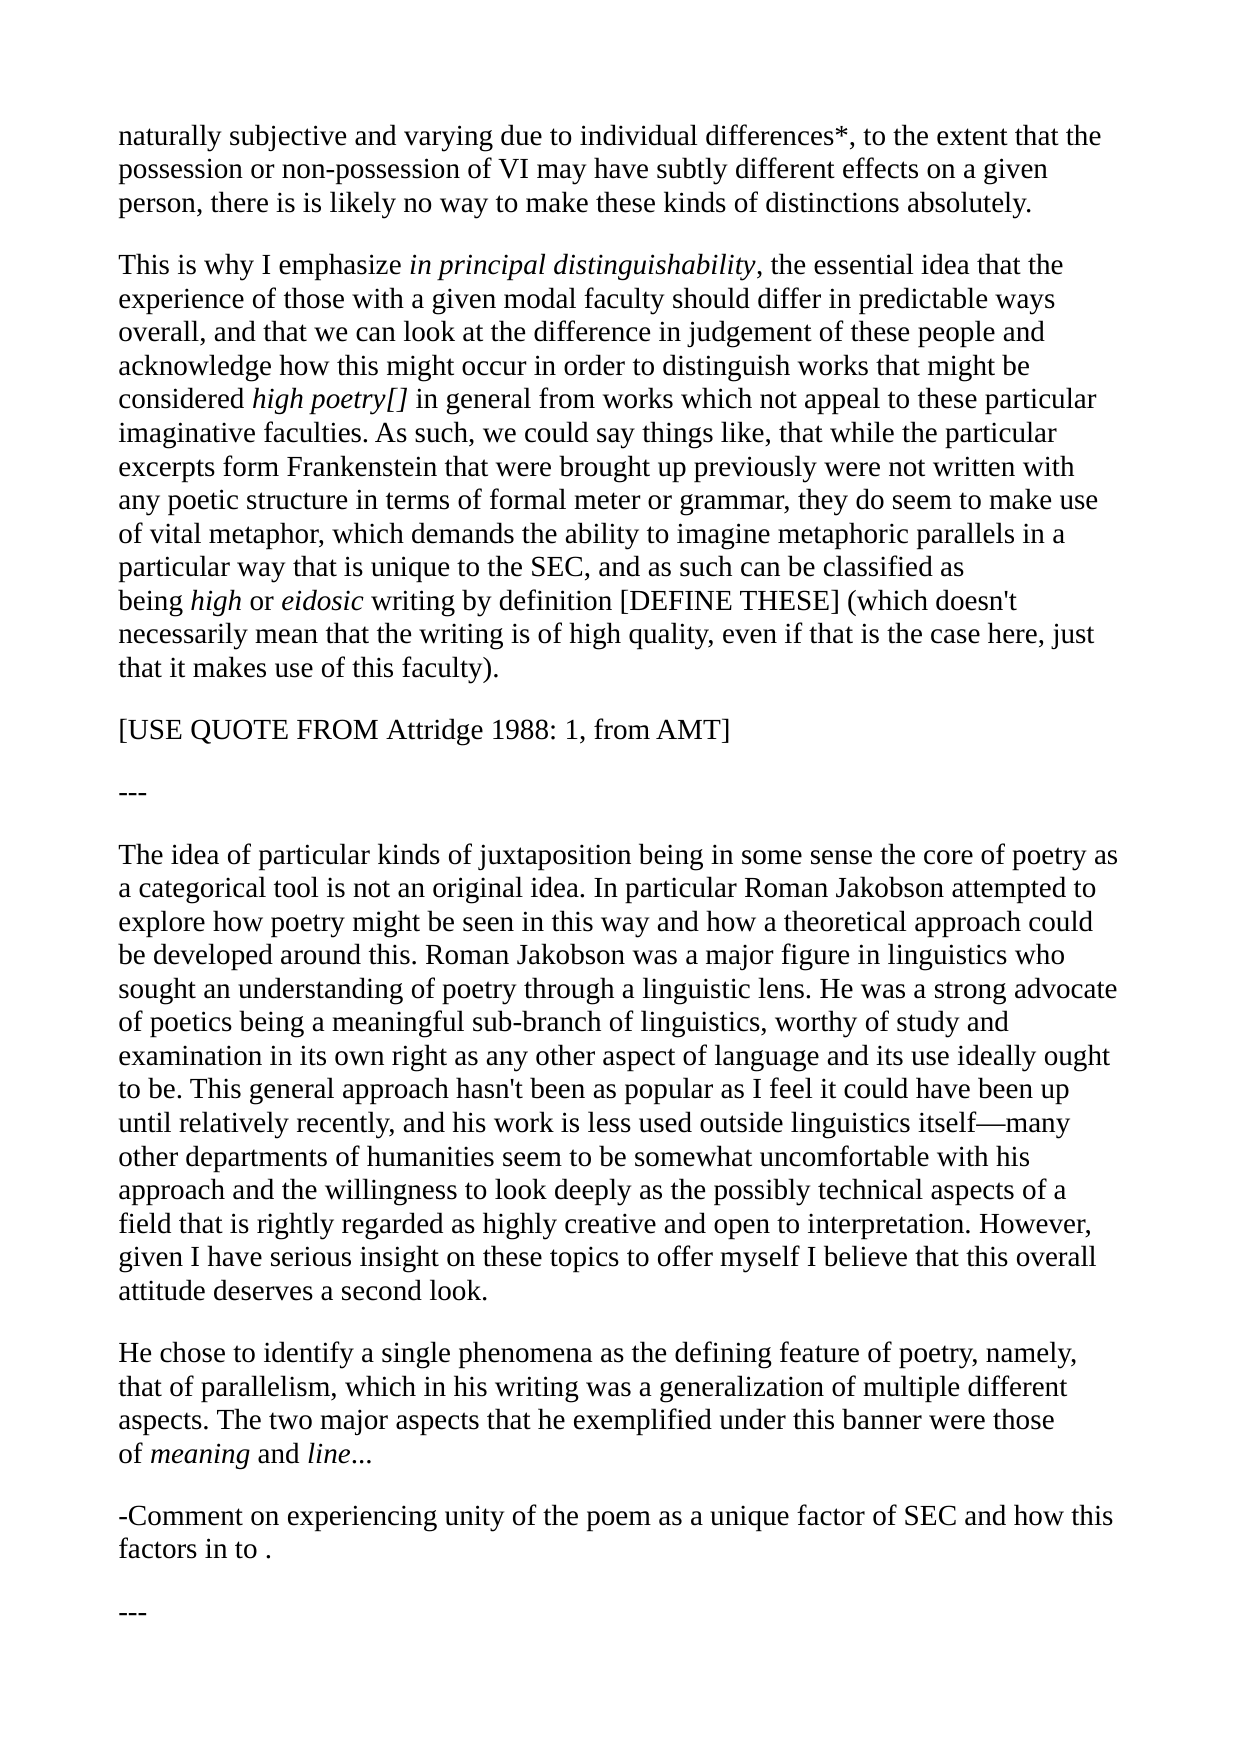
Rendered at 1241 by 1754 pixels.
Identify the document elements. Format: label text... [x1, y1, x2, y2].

text [USE QUOTE FROM Attridge 1988: 1, from AMT] [118, 712, 1122, 746]
text --- [118, 1594, 1122, 1627]
text The idea of particular kinds of juxtaposition being in some sense the core of poetry as a categorical tool is not an original idea. In particular Roman Jakobson attempted to explore how poetry might be seen in this way and how a theoretical approach could be developed around this. Roman Jakobson was a major figure in linguistics who sought an understanding of poetry through a linguistic lens. He was a strong advocate of poetics being a meaningful sub-branch of linguistics, worthy of study and examination in its own right as any other aspect of language and its use ideally ought to be. This general approach hasn't been as popular as I feel it could have been up until relatively recently, and his work is less used outside linguistics itself—many other departments of humanities seem to be somewhat uncomfortable with his approach and the willingness to look deeply as the possibly technical aspects of a field that is rightly regarded as highly creative and open to interpretation. However, given I have serious insight on these topics to offer myself I believe that this overall attitude deserves a second look. [118, 837, 1122, 1306]
text He chose to identify a single phenomena as the defining feature of poetry, namely, that of parallelism, which in his writing was a generalization of multiple different aspects. The two major aspects that he exemplified under this banner were those of meaning and line... [118, 1335, 1122, 1469]
text This is why I emphasize in principal distinguishability, the essential idea that the experience of those with a given modal faculty should differ in predictable ways overall, and that we can look at the difference in judgement of these people and acknowledge how this might occur in order to distinguish works that might be considered high poetry[] in general from works which not appeal to these particular imaginative faculties. As such, we could say things like, that while the particular excerpts form Frankenstein that were brought up previously were not written with any poetic structure in terms of formal meter or grammar, they do seem to make use of vital metaphor, which demands the ability to imagine metaphoric parallels in a particular way that is unique to the SEC, and as such can be classified as being high or eidosic writing by definition [DEFINE THESE] (which doesn't necessarily mean that the writing is of high quality, even if that is the case here, just that it makes use of this faculty). [118, 247, 1122, 683]
text naturally subjective and varying due to individual differences*, to the extent that the possession or non-possession of VI may have subtly different effects on a given person, there is is likely no way to make these kinds of distinctions absolutely. [118, 118, 1122, 219]
text -Comment on experiencing unity of the poem as a unique factor of SEC and how this factors in to . [118, 1498, 1122, 1565]
text --- [118, 774, 1122, 808]
